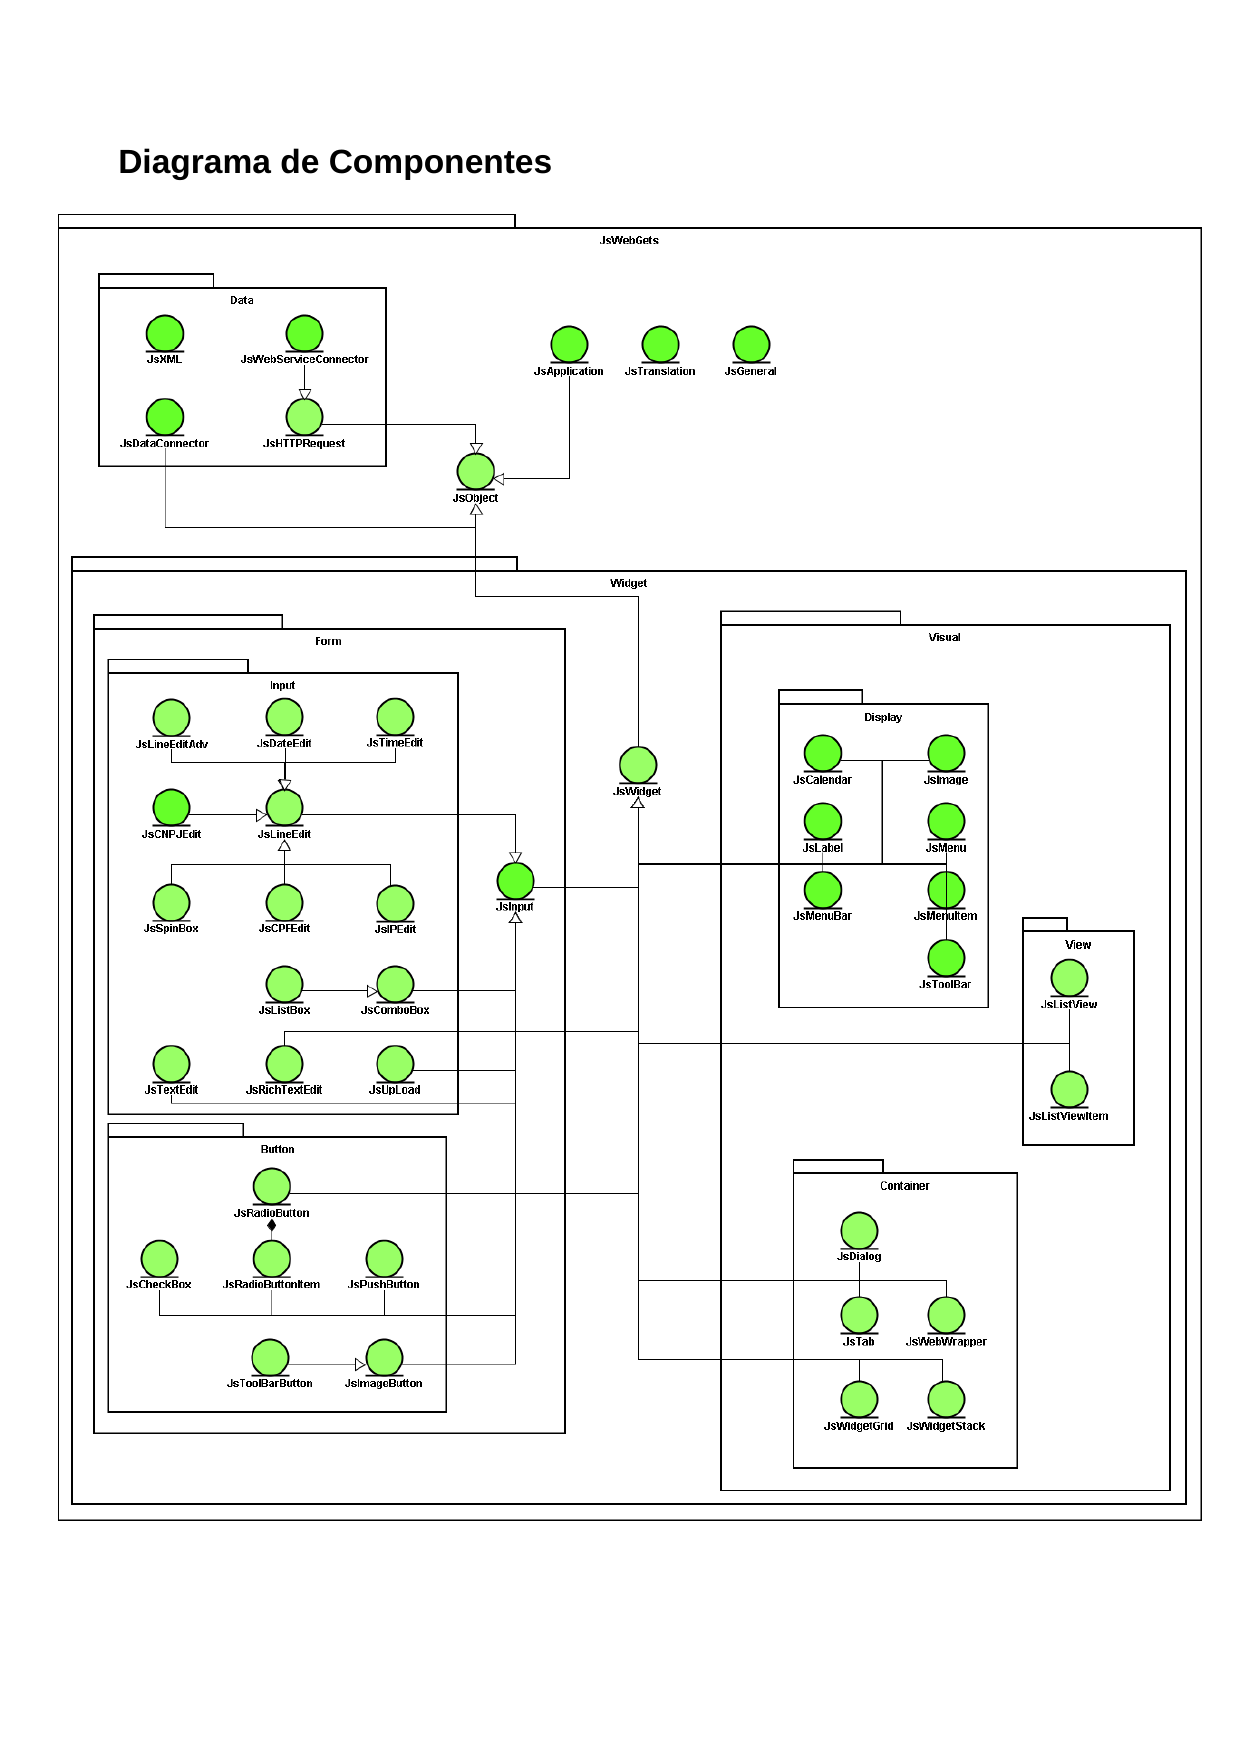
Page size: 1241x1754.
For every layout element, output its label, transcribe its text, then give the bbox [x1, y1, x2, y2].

picture [49, 205, 1210, 1529]
subtitle Diagrama de Componentes [118, 143, 1122, 181]
